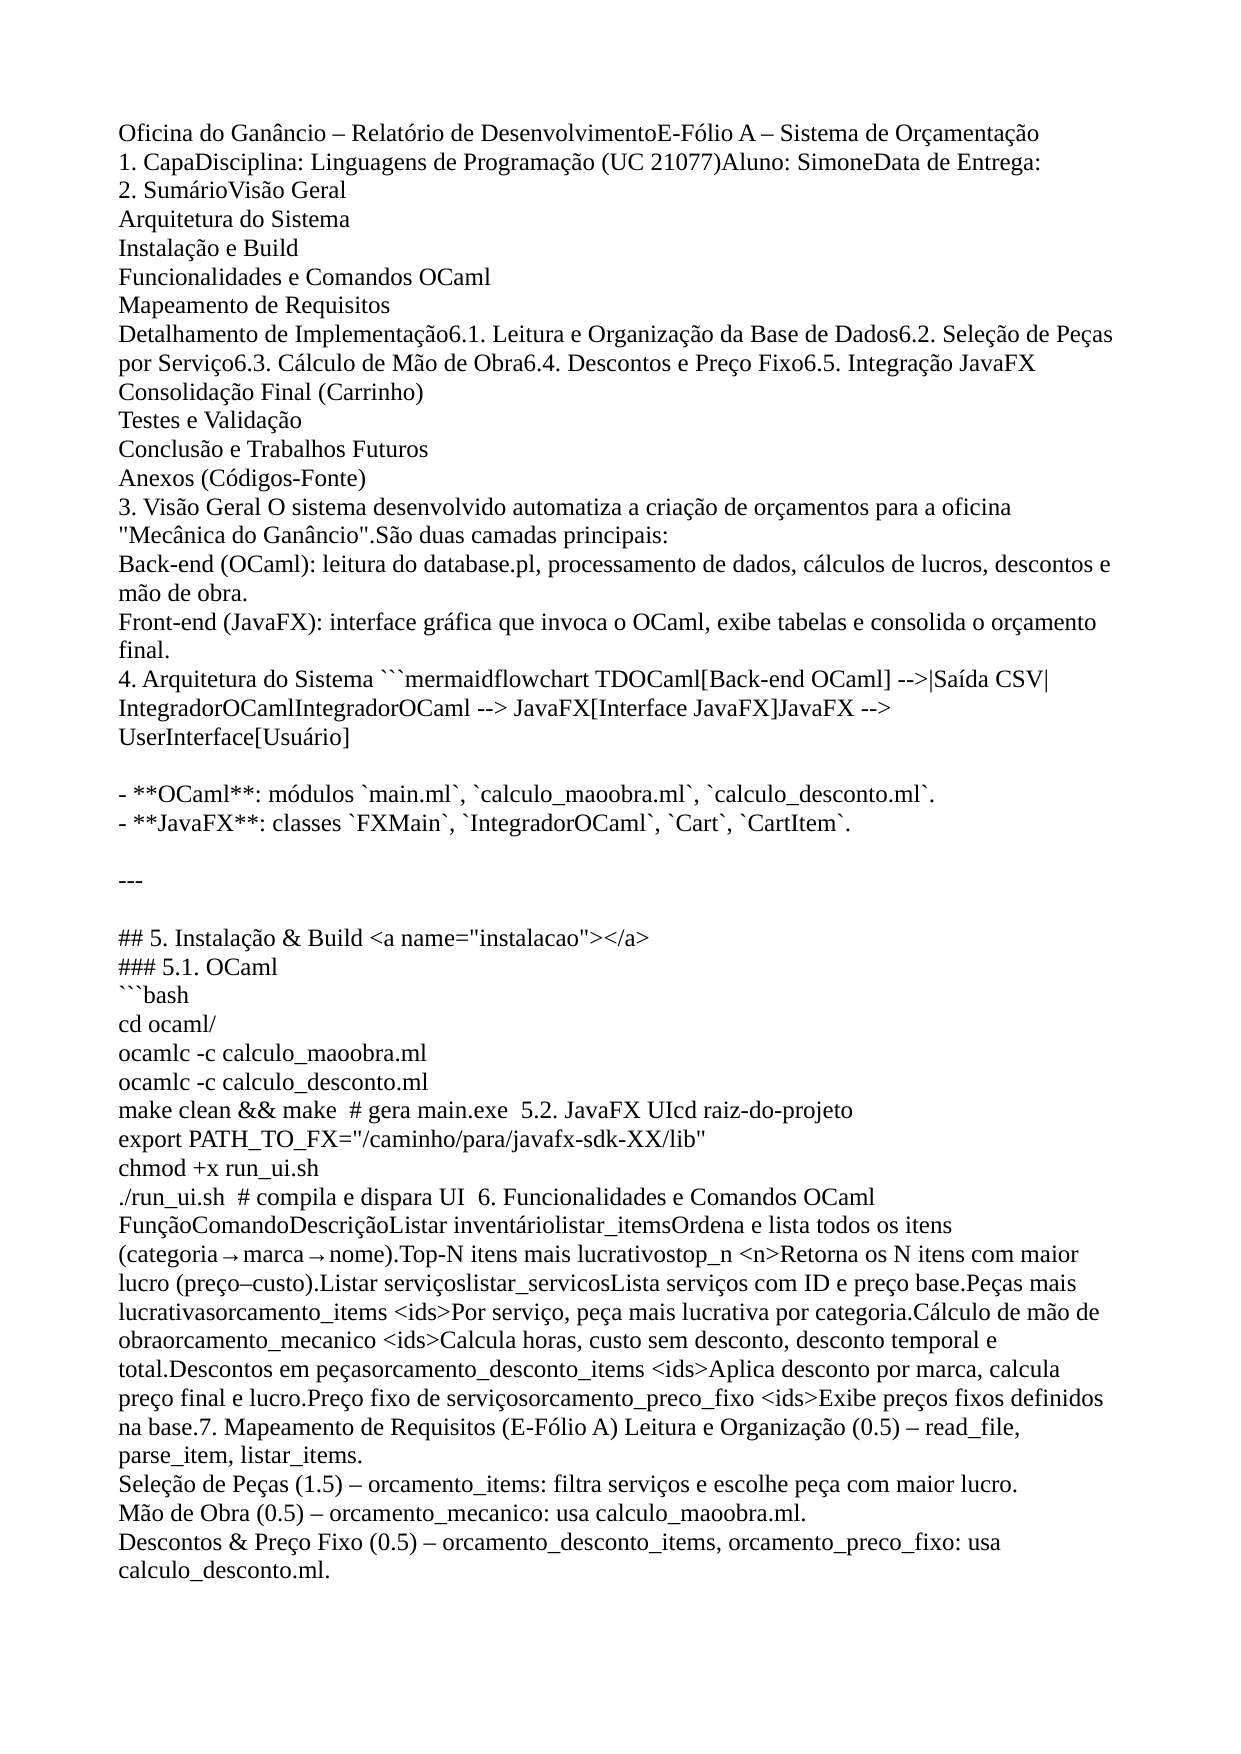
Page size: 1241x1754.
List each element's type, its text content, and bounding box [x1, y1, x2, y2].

text Consolidação Final (Carrinho) [118, 377, 1122, 406]
text --- [118, 866, 1122, 894]
text chmod +x run_ui.sh [118, 1153, 1122, 1182]
text Oficina do Ganâncio – Relatório de DesenvolvimentoE‑Fólio A – Sistema de Orçamentação [118, 118, 1122, 147]
text ocamlc -c calculo_maoobra.ml [118, 1038, 1122, 1067]
text Arquitetura do Sistema [118, 204, 1122, 233]
text Instalação e Build [118, 233, 1122, 262]
text ## 5. Instalação & Build <a name="instalacao"></a> [118, 923, 1122, 952]
text 1. CapaDisciplina: Linguagens de Programação (UC 21077)Aluno: SimoneData de Entrega: [118, 147, 1122, 176]
text cd ocaml/ [118, 1009, 1122, 1038]
text ```bash [118, 981, 1122, 1009]
text Anexos (Códigos-Fonte) [118, 463, 1122, 492]
text ocamlc -c calculo_desconto.ml [118, 1067, 1122, 1096]
text 2. SumárioVisão Geral [118, 176, 1122, 204]
text Front‑end (JavaFX): interface gráfica que invoca o OCaml, exibe tabelas e consolida o orçamento final. [118, 607, 1122, 664]
text Funcionalidades e Comandos OCaml [118, 262, 1122, 291]
text Detalhamento de Implementação6.1. Leitura e Organização da Base de Dados6.2. Seleção de Peças por Serviço6.3. Cálculo de Mão de Obra6.4. Descontos e Preço Fixo6.5. Integração JavaFX [118, 319, 1122, 377]
text 3. Visão Geral O sistema desenvolvido automatiza a criação de orçamentos para a oficina "Mecânica do Ganâncio".São duas camadas principais: [118, 492, 1122, 549]
text make clean && make # gera main.exe 5.2. JavaFX UIcd raiz-do-projeto [118, 1096, 1122, 1124]
text ./run_ui.sh # compila e dispara UI 6. Funcionalidades e Comandos OCaml FunçãoComandoDescriçãoListar inventáriolistar_itemsOrdena e lista todos os itens (categoria→marca→nome).Top-N itens mais lucrativostop_n <n>Retorna os N itens com maior lucro (preço–custo).Listar serviçoslistar_servicosLista serviços com ID e preço base.Peças mais lucrativasorcamento_items <ids>Por serviço, peça mais lucrativa por categoria.Cálculo de mão de obraorcamento_mecanico <ids>Calcula horas, custo sem desconto, desconto temporal e total.Descontos em peçasorcamento_desconto_items <ids>Aplica desconto por marca, calcula preço final e lucro.Preço fixo de serviçosorcamento_preco_fixo <ids>Exibe preços fixos definidos na base.7. Mapeamento de Requisitos (E‑Fólio A) Leitura e Organização (0.5) – read_file, parse_item, listar_items. [118, 1182, 1122, 1469]
text Descontos & Preço Fixo (0.5) – orcamento_desconto_items, orcamento_preco_fixo: usa calculo_desconto.ml. [118, 1527, 1122, 1584]
text - **JavaFX**: classes `FXMain`, `IntegradorOCaml`, `Cart`, `CartItem`. [118, 808, 1122, 837]
text Mapeamento de Requisitos [118, 291, 1122, 319]
text Conclusão e Trabalhos Futuros [118, 434, 1122, 463]
text Mão de Obra (0.5) – orcamento_mecanico: usa calculo_maoobra.ml. [118, 1498, 1122, 1527]
text export PATH_TO_FX="/caminho/para/javafx-sdk-XX/lib" [118, 1124, 1122, 1153]
text ### 5.1. OCaml [118, 952, 1122, 981]
text Seleção de Peças (1.5) – orcamento_items: filtra serviços e escolhe peça com maior lucro. [118, 1469, 1122, 1498]
text 4. Arquitetura do Sistema ```mermaidflowchart TDOCaml[Back-end OCaml] -->|Saída CSV| IntegradorOCamlIntegradorOCaml --> JavaFX[Interface JavaFX]JavaFX --> UserInterface[Usuário] [118, 664, 1122, 751]
text Testes e Validação [118, 406, 1122, 434]
text Back‑end (OCaml): leitura do database.pl, processamento de dados, cálculos de lucros, descontos e mão de obra. [118, 549, 1122, 607]
text - **OCaml**: módulos `main.ml`, `calculo_maoobra.ml`, `calculo_desconto.ml`. [118, 779, 1122, 808]
